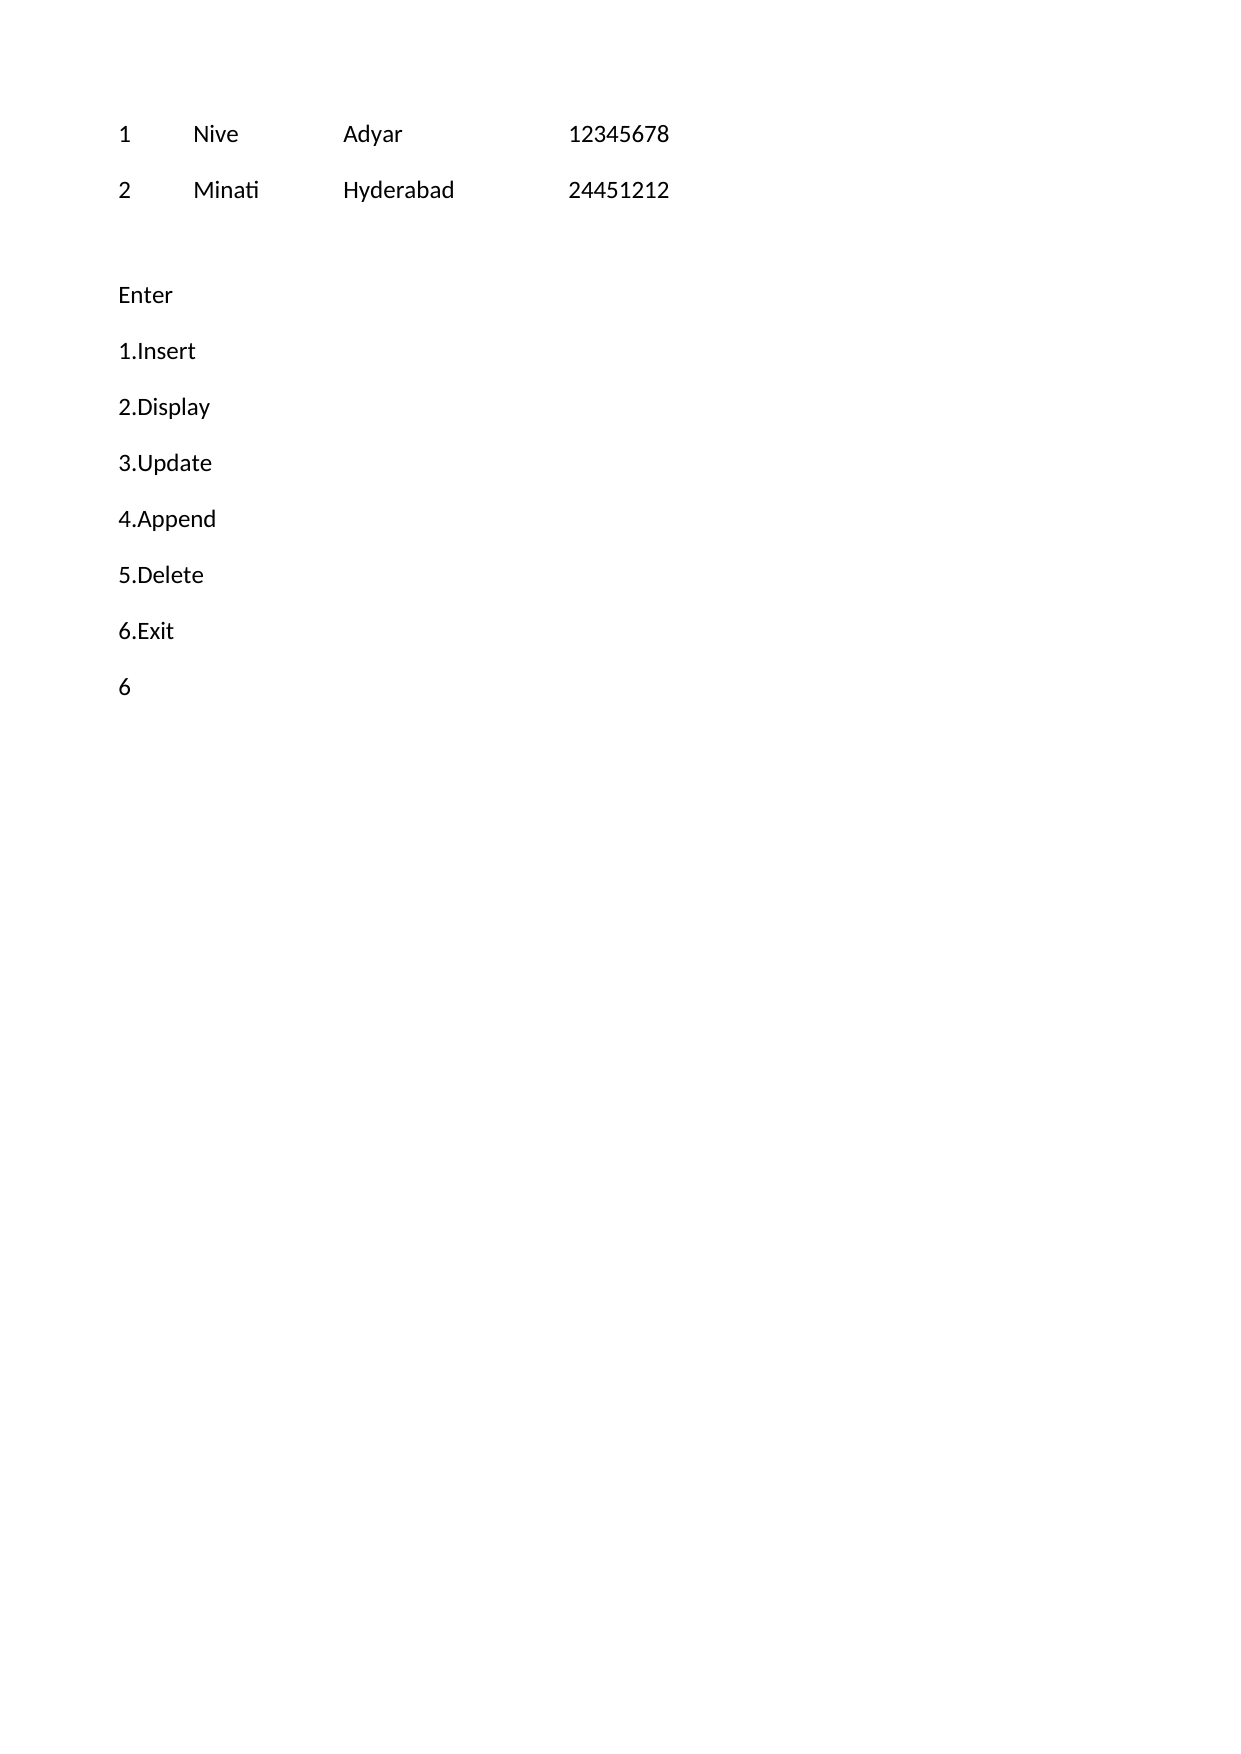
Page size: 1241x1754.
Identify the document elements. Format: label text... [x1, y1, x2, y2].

text Enter [118, 279, 1122, 310]
text 1.Insert [118, 336, 1122, 366]
text 1 Nive Adyar 12345678 [118, 118, 1122, 149]
text 3.Update [118, 447, 1122, 478]
text 5.Delete [118, 559, 1122, 590]
text 4.Append [118, 503, 1122, 534]
text 6 [118, 671, 1122, 702]
text 6.Exit [118, 615, 1122, 646]
text 2.Display [118, 391, 1122, 422]
text 2 Minati Hyderabad 24451212 [118, 174, 1122, 204]
